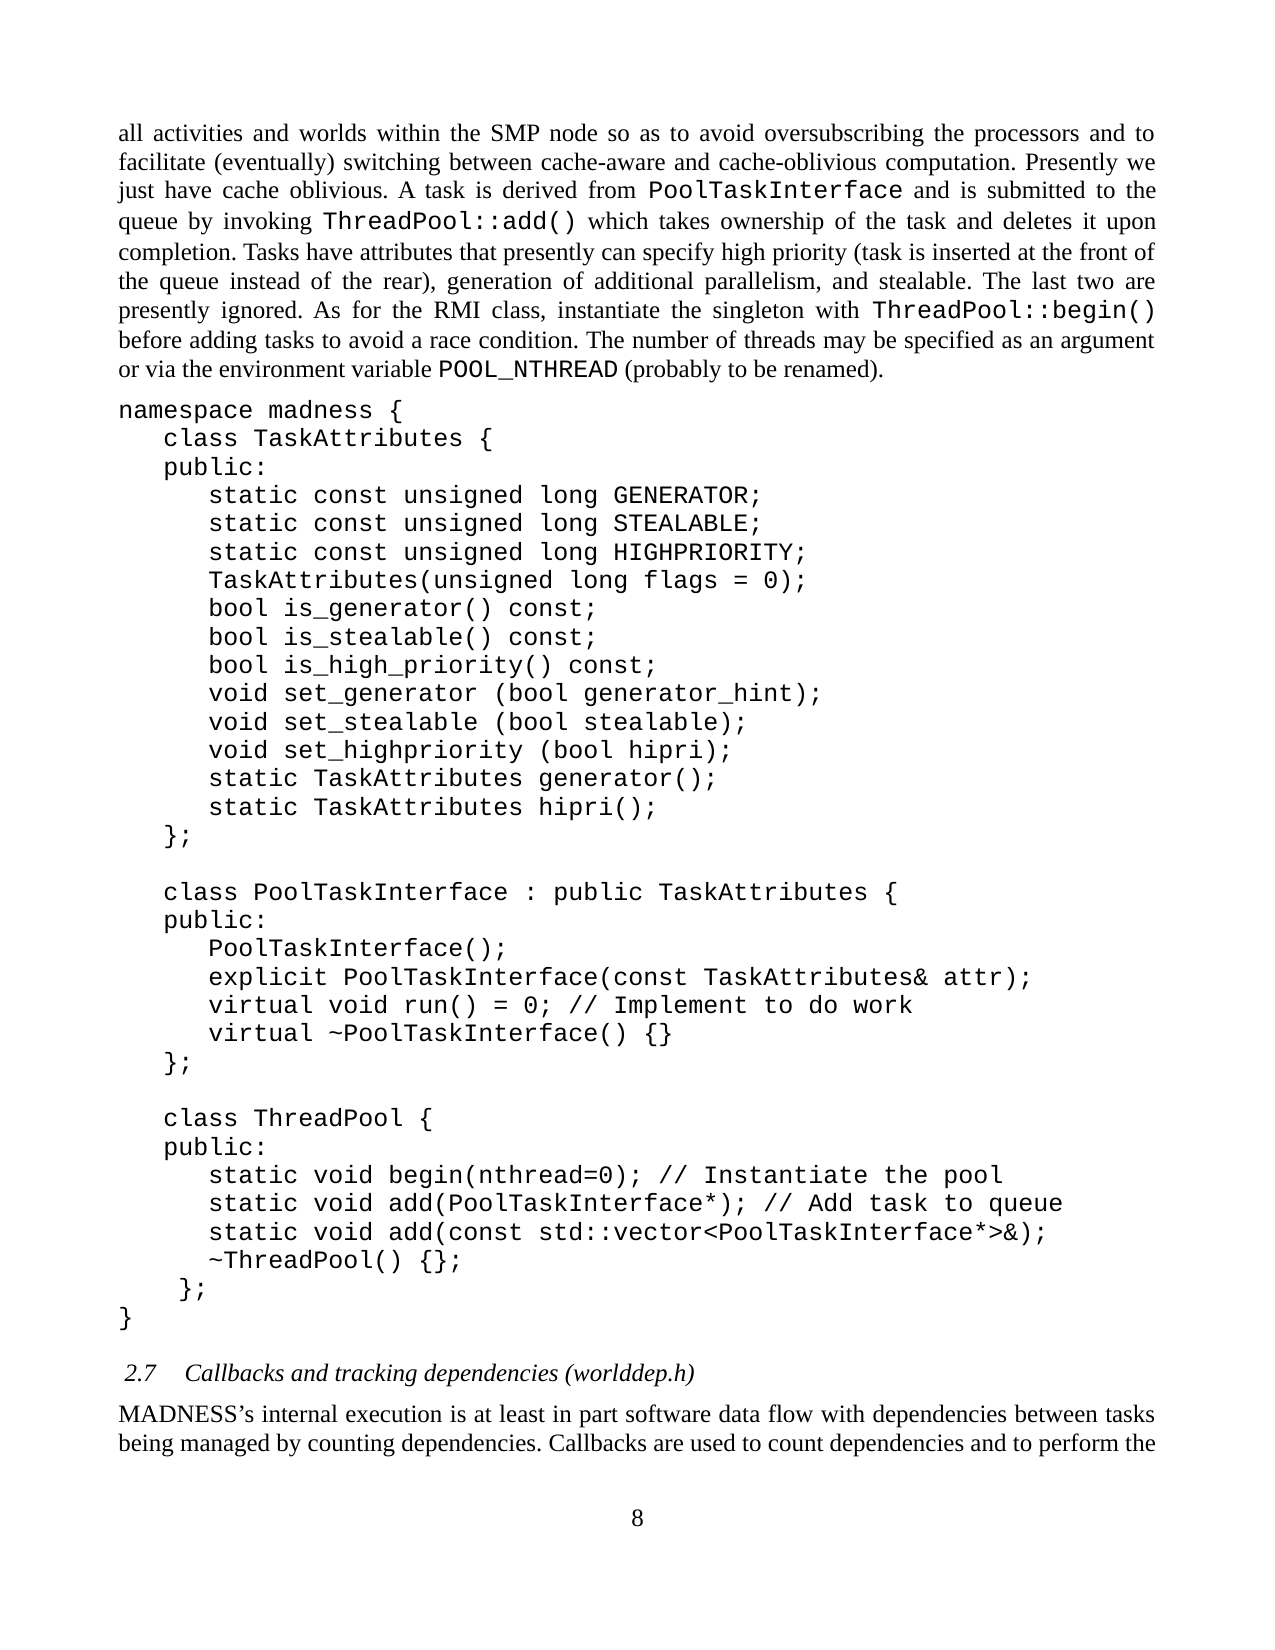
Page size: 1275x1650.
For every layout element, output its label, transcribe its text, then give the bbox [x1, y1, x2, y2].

text void set_highpriority (bool hipri); [118, 738, 1157, 766]
text class TaskAttributes { [118, 426, 1157, 454]
text bool is_high_priority() const; [118, 653, 1157, 681]
text virtual ~PoolTaskInterface() {} [118, 1021, 1157, 1049]
text public: [118, 1134, 1157, 1163]
text public: [118, 454, 1157, 483]
text static void add(PoolTaskInterface*); // Add task to queue [118, 1191, 1157, 1219]
subtitle Callbacks and tracking dependencies (worlddep.h) [118, 1358, 1157, 1386]
text namespace madness { [118, 398, 1157, 426]
text bool is_stealable() const; [118, 624, 1157, 653]
text bool is_generator() const; [118, 596, 1157, 624]
text public: [118, 908, 1157, 936]
text void set_generator (bool generator_hint); [118, 681, 1157, 709]
text class PoolTaskInterface : public TaskAttributes { [118, 879, 1157, 908]
text }; [118, 1049, 1157, 1078]
text TaskAttributes(unsigned long flags = 0); [118, 568, 1157, 596]
text explicit PoolTaskInterface(const TaskAttributes& attr); [118, 964, 1157, 993]
text static const unsigned long GENERATOR; [118, 483, 1157, 511]
text ~ThreadPool() {}; [118, 1248, 1157, 1276]
text static void add(const std::vector<PoolTaskInterface*>&); [118, 1219, 1157, 1248]
text static TaskAttributes generator(); [118, 766, 1157, 794]
text static TaskAttributes hipri(); [118, 794, 1157, 823]
text MADNESS’s internal execution is at least in part software data flow with dependencies between tasks being managed by counting dependencies. Callbacks are used to count dependencies and to perform the [118, 1399, 1157, 1456]
text void set_stealable (bool stealable); [118, 709, 1157, 738]
text static void begin(nthread=0); // Instantiate the pool [118, 1163, 1157, 1191]
text } [118, 1304, 1157, 1333]
text class ThreadPool { [118, 1106, 1157, 1134]
text }; [118, 823, 1157, 851]
text static const unsigned long STEALABLE; [118, 511, 1157, 539]
text virtual void run() = 0; // Implement to do work [118, 993, 1157, 1021]
text static const unsigned long HIGHPRIORITY; [118, 539, 1157, 568]
text }; [118, 1276, 1157, 1304]
text PoolTaskInterface(); [118, 936, 1157, 964]
text all activities and worlds within the SMP node so as to avoid oversubscribing the processors and to facilitate (eventually) switching between cache-aware and cache-oblivious computation. Presently we just have cache oblivious. A task is derived from PoolTaskInterface and is submitted to the queue by invoking ThreadPool::add() which takes ownership of the task and deletes it upon completion. Tasks have attributes that presently can specify high priority (task is inserted at the front of the queue instead of the rear), generation of additional parallelism, and stealable. The last two are presently ignored. As for the RMI class, instantiate the singleton with ThreadPool::begin() before adding tasks to avoid a race condition. The number of threads may be specified as an argument or via the environment variable POOL_NTHREAD (probably to be renamed). [118, 118, 1157, 385]
